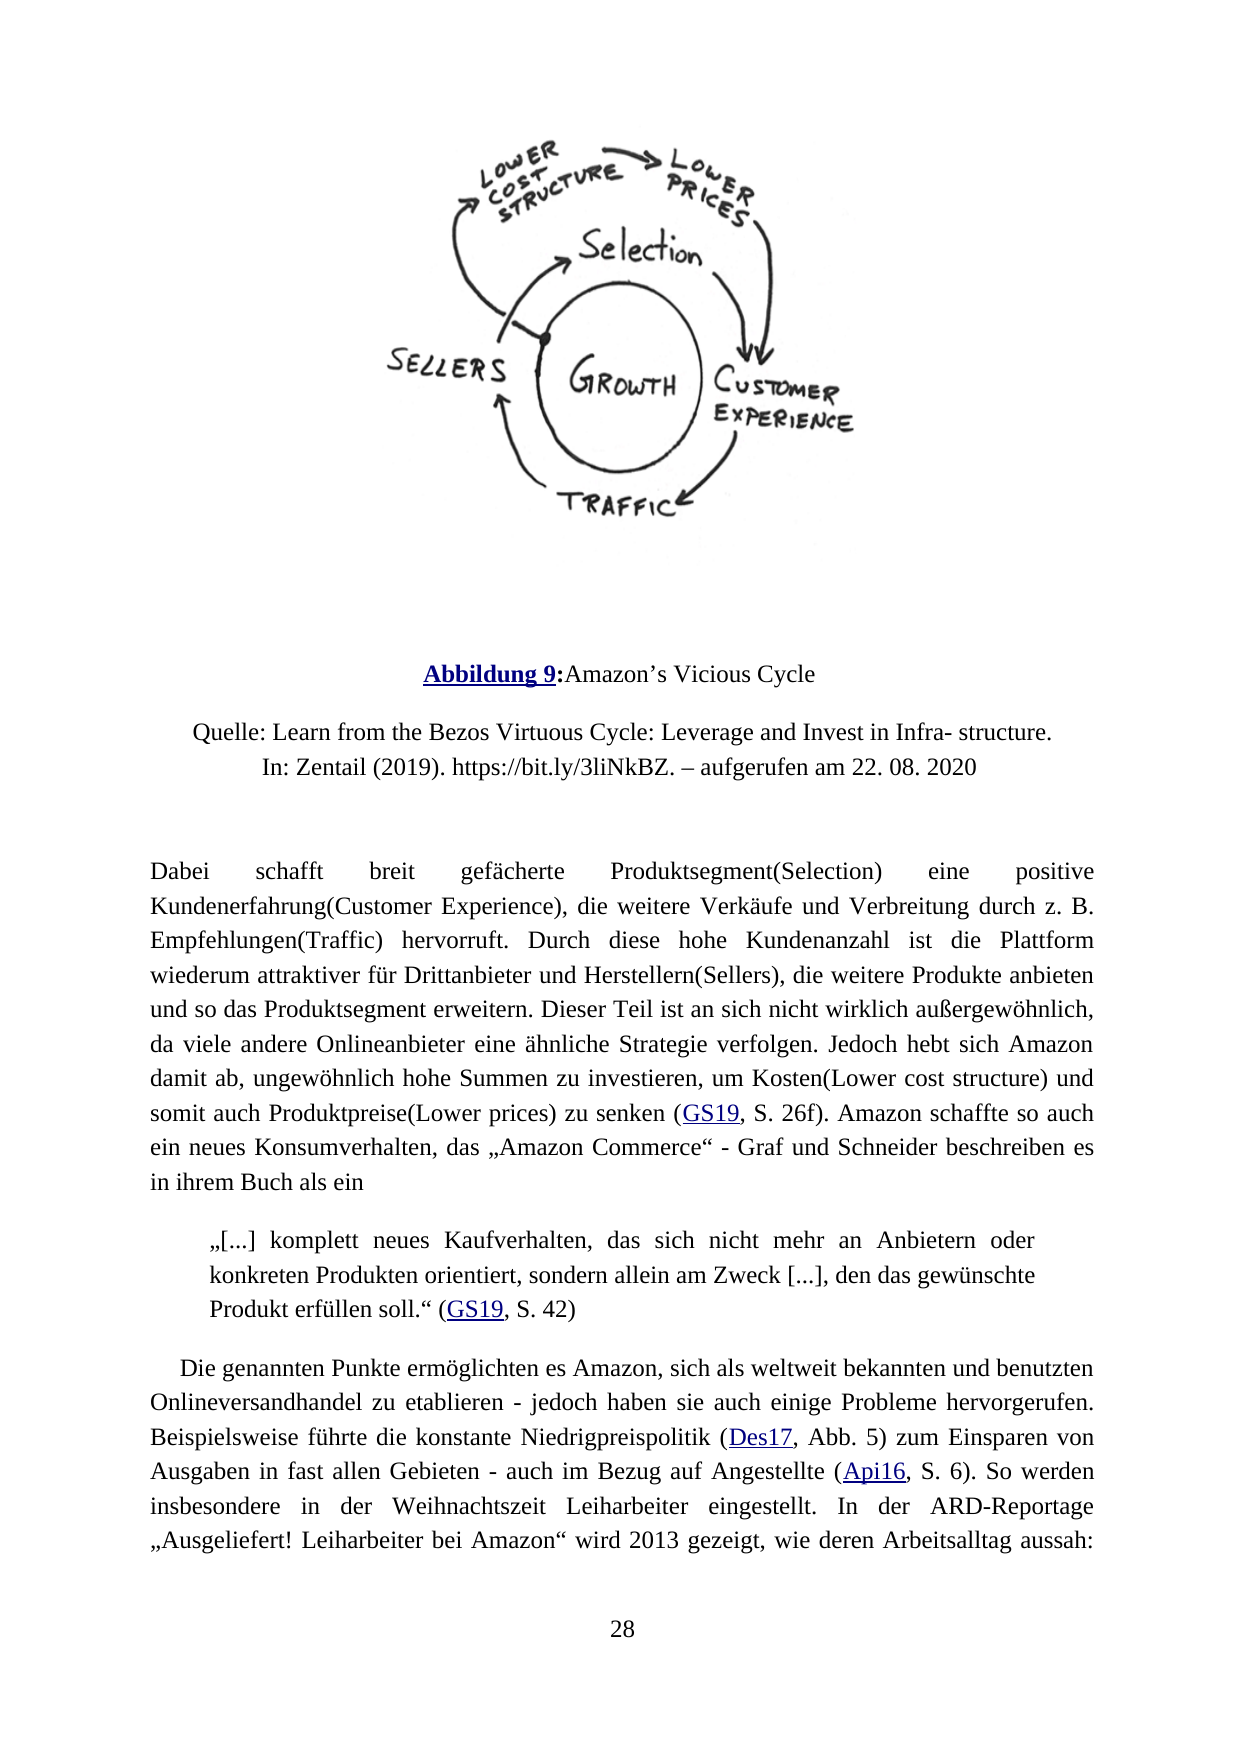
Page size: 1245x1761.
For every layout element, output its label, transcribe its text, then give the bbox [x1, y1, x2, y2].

text Abbildung 9:Amazon’s Vicious Cycle [187, 659, 1057, 688]
text Die genannten Punkte ermöglichten es Amazon, sich als weltweit bekannten und benutzten Onlineversandhandel zu etablieren - jedoch haben sie auch einige Probleme hervorgerufen. Beispielsweise führte die konstante Niedrigpreispolitik (Des17, Abb. 5) zum Einsparen von Ausgaben in fast allen Gebieten - auch im Bezug auf Angestellte (Api16, S. 6). So werden insbesondere in der Weihnachtszeit Leiharbeiter eingestellt. In der ARD-Reportage „Ausgeliefert! Leiharbeiter bei Amazon“ wird 2013 gezeigt, wie deren Arbeitsalltag aussah: [150, 1353, 1095, 1554]
text Quelle: Learn from the Bezos Virtuous Cycle: Leverage and Invest in Infra- structure. In: Zentail (2019). https://bit.ly/3liNkBZ. – aufgerufen am 22. 08. 2020 [187, 717, 1057, 780]
text „[...] komplett neues Kaufverhalten, das sich nicht mehr an Anbietern oder konkreten Produkten orientiert, sondern allein am Zweck [...], den das gewünschte Produkt erfüllen soll.“ (GS19, S. 42) [209, 1225, 1036, 1323]
text Dabei schafft breit gefächerte Produktsegment(Selection) eine positive Kundenerfahrung(Customer Experience), die weitere Verkäufe und Verbreitung durch z. B. Empfehlungen(Traffic) hervorruft. Durch diese hohe Kundenanzahl ist die Plattform wiederum attraktiver für Drittanbieter und Herstellern(Sellers), die weitere Produkte anbieten und so das Produktsegment erweitern. Dieser Teil ist an sich nicht wirklich außergewöhnlich, da viele andere Onlineanbieter eine ähnliche Strategie verfolgen. Jedoch hebt sich Amazon damit ab, ungewöhnlich hohe Summen zu investieren, um Kosten(Lower cost structure) und somit auch Produktpreise(Lower prices) zu senken (GS19, S. 26f). Amazon schaffte so auch ein neues Konsumverhalten, das „Amazon Commerce“ - Graf und Schneider beschreiben es in ihrem Buch als ein [150, 856, 1095, 1196]
picture [382, 118, 857, 567]
